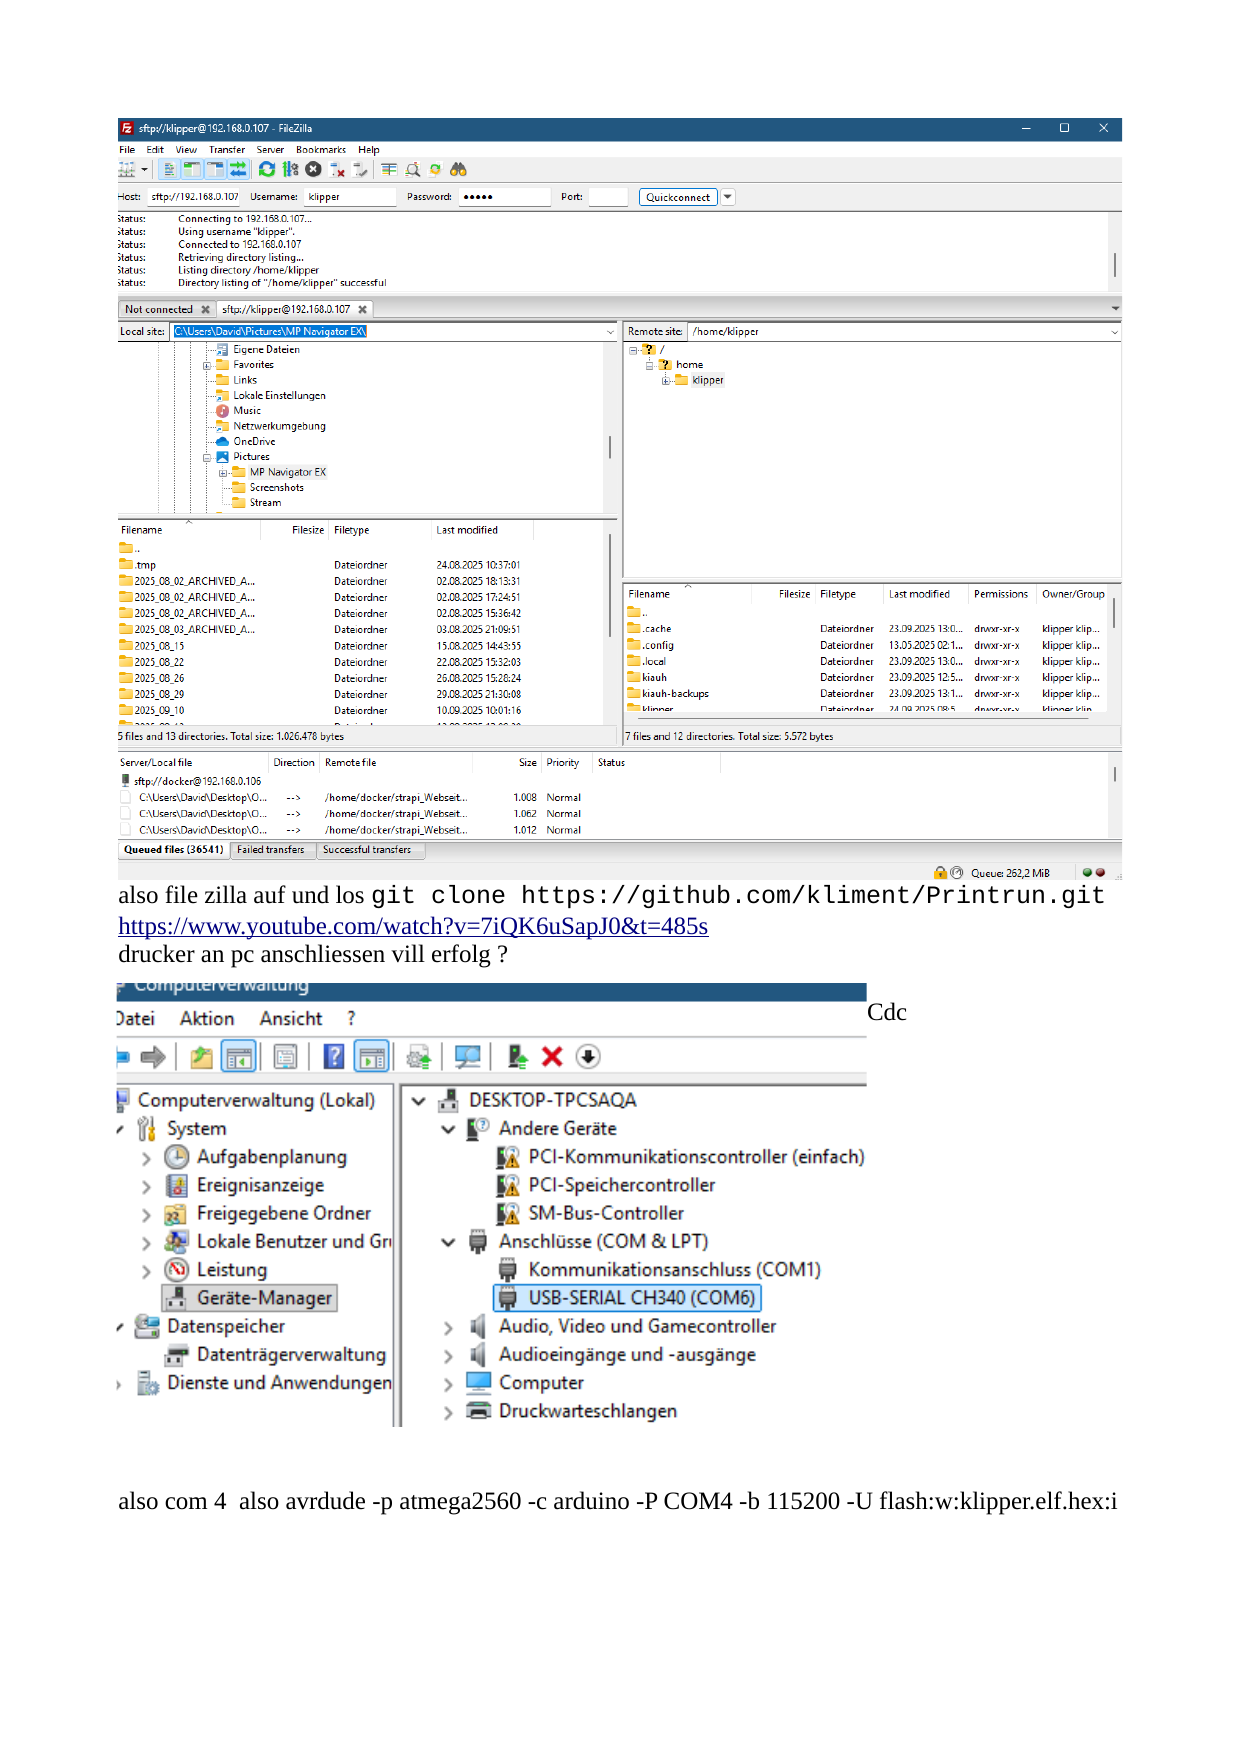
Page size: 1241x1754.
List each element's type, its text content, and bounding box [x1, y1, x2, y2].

text drucker an pc anschliessen vill erfolg ? [118, 939, 1122, 968]
text also com 4 also avrdude -p atmega2560 -c arduino -P COM4 -b 115200 -U flash:w:klipper.elf.hex:i [118, 1486, 1122, 1514]
text Cdc [867, 997, 1122, 1026]
picture [116, 983, 867, 1427]
text also file zilla auf und los git clone https://github.com/kliment/Printrun.git https://www.youtube.com/watch?v=7iQK6uSapJ0&t=485s [118, 880, 1122, 939]
picture [118, 118, 1123, 880]
